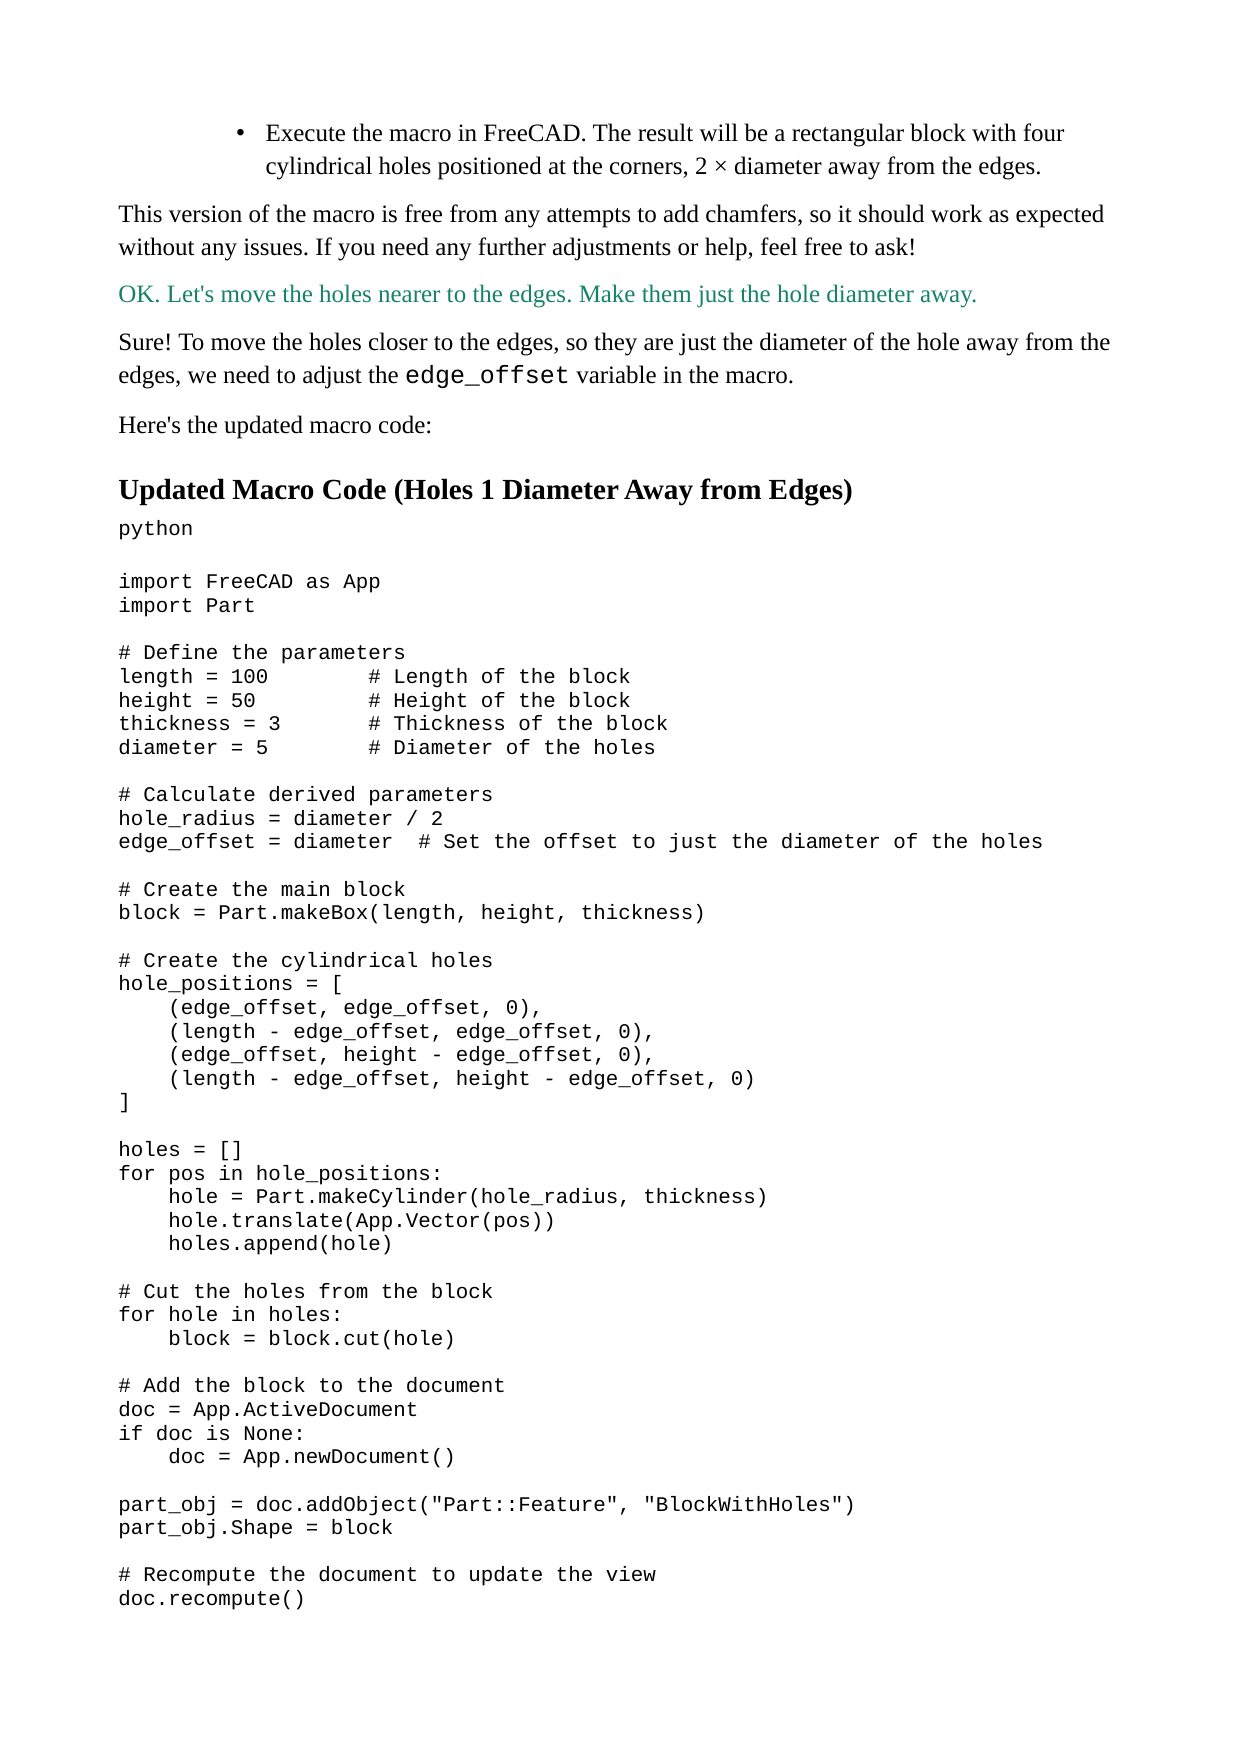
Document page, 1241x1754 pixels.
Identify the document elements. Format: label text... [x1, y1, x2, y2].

text # Create the main block [118, 879, 1122, 902]
text import FreeCAD as App [118, 571, 1122, 595]
text # Define the parameters [118, 642, 1122, 666]
text height = 50 # Height of the block [118, 689, 1122, 713]
text hole_radius = diameter / 2 [118, 808, 1122, 831]
text doc = App.ActiveDocument [118, 1399, 1122, 1423]
text edge_offset = diameter # Set the offset to just the diameter of the holes [118, 831, 1122, 855]
subtitle Updated Macro Code (Holes 1 Diameter Away from Edges) [118, 472, 1122, 506]
text holes = [] [118, 1139, 1122, 1162]
text # Calculate derived parameters [118, 784, 1122, 808]
text hole_positions = [ [118, 973, 1122, 997]
text hole.translate(App.Vector(pos)) [118, 1210, 1122, 1233]
text # Add the block to the document [118, 1375, 1122, 1399]
text block = Part.makeBox(length, height, thickness) [118, 902, 1122, 926]
text thickness = 3 # Thickness of the block [118, 713, 1122, 737]
text # Create the cylindrical holes [118, 950, 1122, 973]
text hole = Part.makeCylinder(hole_radius, thickness) [118, 1186, 1122, 1210]
text Here's the updated macro code: [118, 410, 1122, 439]
text for pos in hole_positions: [118, 1162, 1122, 1186]
text import Part [118, 595, 1122, 619]
text length = 100 # Length of the block [118, 666, 1122, 689]
text (length - edge_offset, edge_offset, 0), [118, 1021, 1122, 1044]
text doc.recompute() [118, 1588, 1122, 1612]
text # Cut the holes from the block [118, 1281, 1122, 1304]
text python [118, 518, 1122, 542]
text OK. Let's move the holes nearer to the edges. Make them just the hole diameter away. [118, 279, 1122, 308]
text (edge_offset, edge_offset, 0), [118, 997, 1122, 1021]
text diameter = 5 # Diameter of the holes [118, 737, 1122, 761]
text block = block.cut(hole) [118, 1328, 1122, 1352]
text for hole in holes: [118, 1304, 1122, 1328]
text # Recompute the document to update the view [118, 1564, 1122, 1588]
text ] [118, 1092, 1122, 1115]
text part_obj = doc.addObject("Part::Feature", "BlockWithHoles") [118, 1493, 1122, 1517]
text holes.append(hole) [118, 1233, 1122, 1257]
text Sure! To move the holes closer to the edges, so they are just the diameter of the hole away from the edges, we need to adjust the edge_offset variable in the macro. [118, 327, 1122, 391]
text part_obj.Shape = block [118, 1517, 1122, 1541]
text (length - edge_offset, height - edge_offset, 0) [118, 1068, 1122, 1092]
text doc = App.newDocument() [118, 1446, 1122, 1470]
text (edge_offset, height - edge_offset, 0), [118, 1044, 1122, 1068]
text This version of the macro is free from any attempts to add chamfers, so it should work as expected without any issues. If you need any further adjustments or help, feel free to ask! [118, 199, 1122, 261]
text if doc is None: [118, 1423, 1122, 1446]
list Execute the macro in FreeCAD. The result will be a rectangular block with four cylindrical holes positioned at the corners, 2 × diameter away from the edges. [236, 118, 1122, 180]
